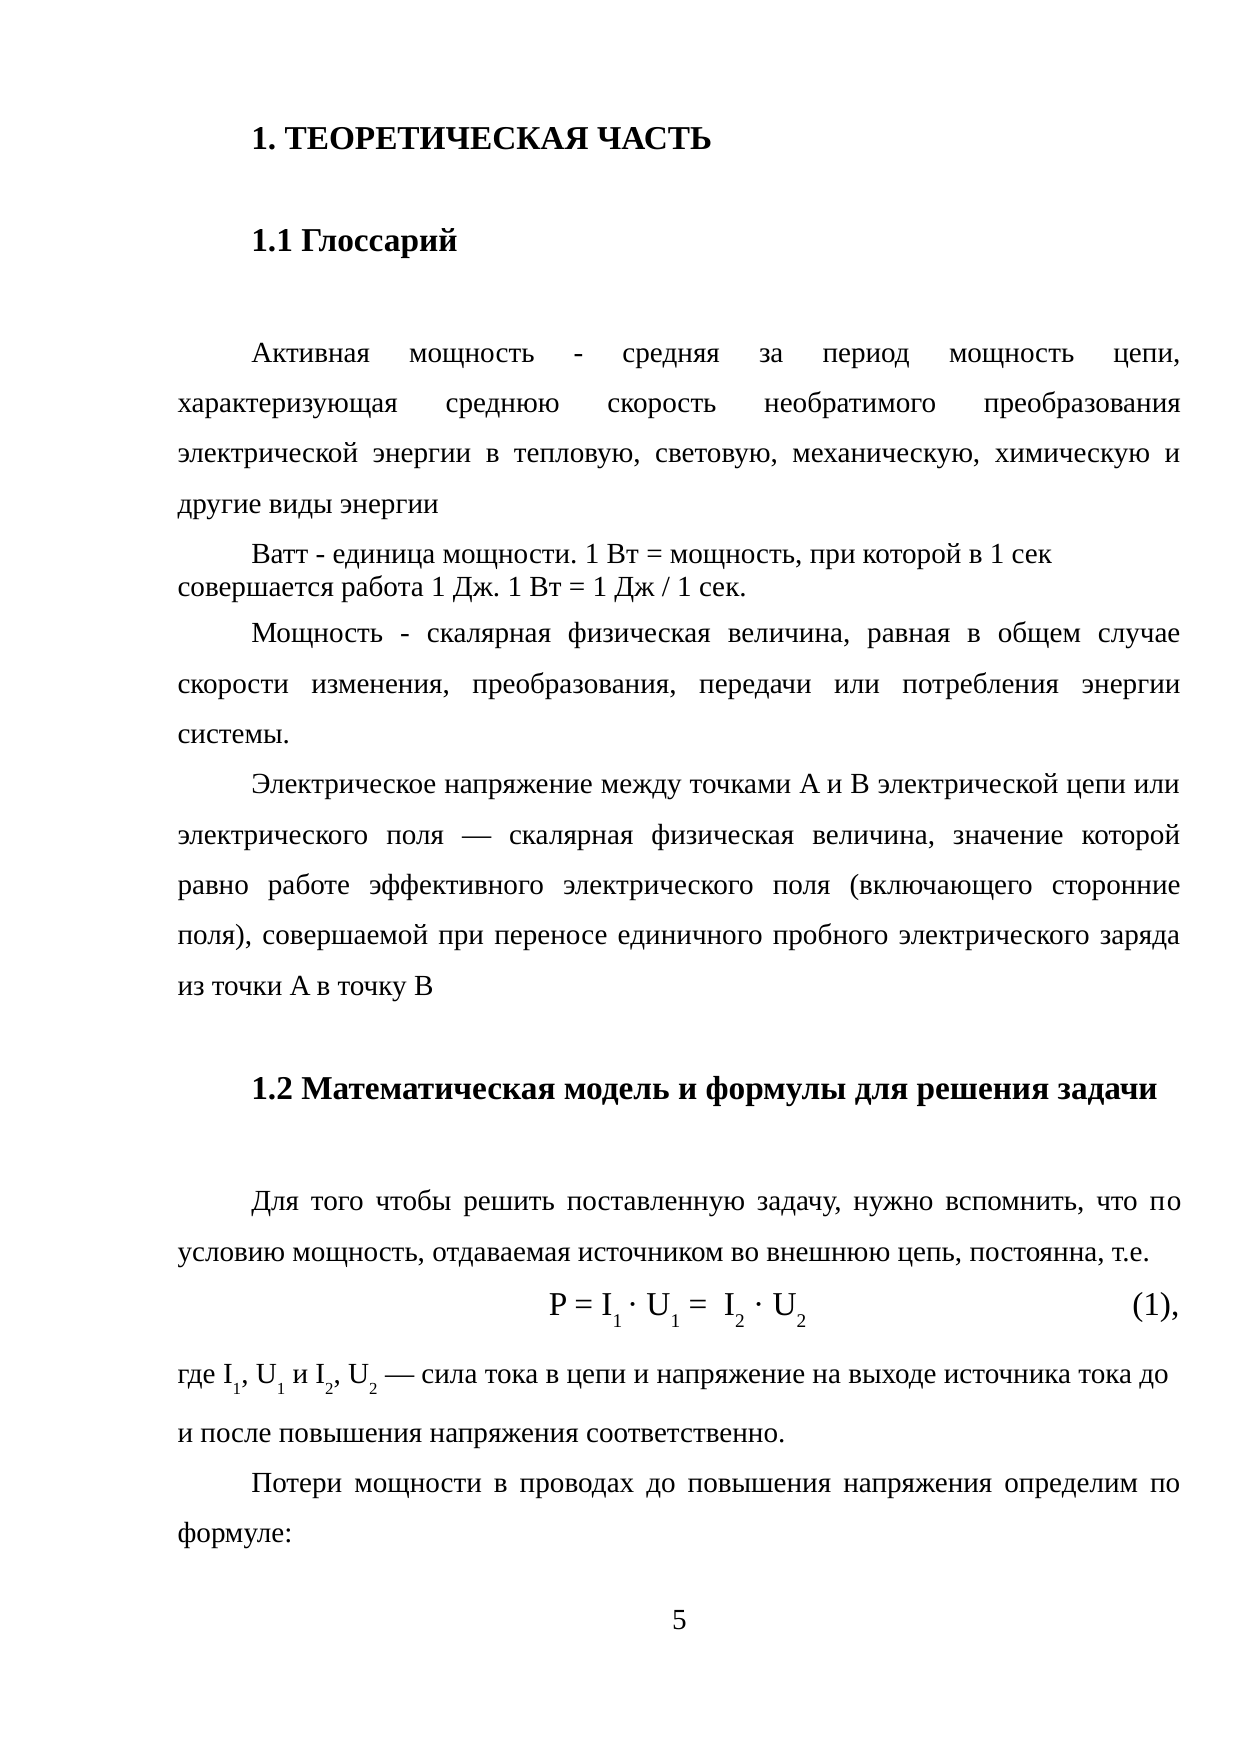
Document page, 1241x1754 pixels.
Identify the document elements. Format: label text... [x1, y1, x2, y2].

text где I1, U1 и I2, U2 — сила тока в цепи и напряжение на выходе источника тока до и после повышения напряжения соответственно. [177, 1356, 1181, 1448]
text Мощность - скалярная физическая величина, равная в общем случае скорости изменения, преобразования, передачи или потребления энергии системы. [177, 616, 1181, 750]
text Потери мощности в проводах до повышения напряжения определим по формуле: [177, 1465, 1181, 1549]
text 1.1 Глоссарий [177, 220, 1181, 258]
text Электрическое напряжение между точками A и B электрической цепи или электрического поля — скалярная физическая величина, значение которой равно работе эффективного электрического поля (включающего сторонние поля), совершаемой при переносе единичного пробного электрического заряда из точки A в точку B [177, 767, 1181, 1001]
text Активная мощность - средняя за период мощность цепи, характеризующая среднюю скорость необратимого преобразования электрической энергии в тепловую, световую, механическую, химическую и другие виды энергии [177, 335, 1181, 519]
text 1.2 Математическая модель и формулы для решения задачи [177, 1068, 1181, 1107]
subtitle 1. ТЕОРЕТИЧЕСКАЯ ЧАСТЬ [177, 118, 1181, 156]
text Ватт - единица мощности. 1 Вт = мощность, при которой в 1 сек совершается работа 1 Дж. 1 Вт = 1 Дж / 1 сек. [177, 536, 1181, 603]
text P = I1 · U1 = I2 · U2 (1), [177, 1284, 1181, 1332]
text Для того чтобы решить поставленную задачу, нужно вспомнить, что по условию мощность, отдаваемая источником во внешнюю цепь, постоянна, т.е. [177, 1183, 1181, 1267]
